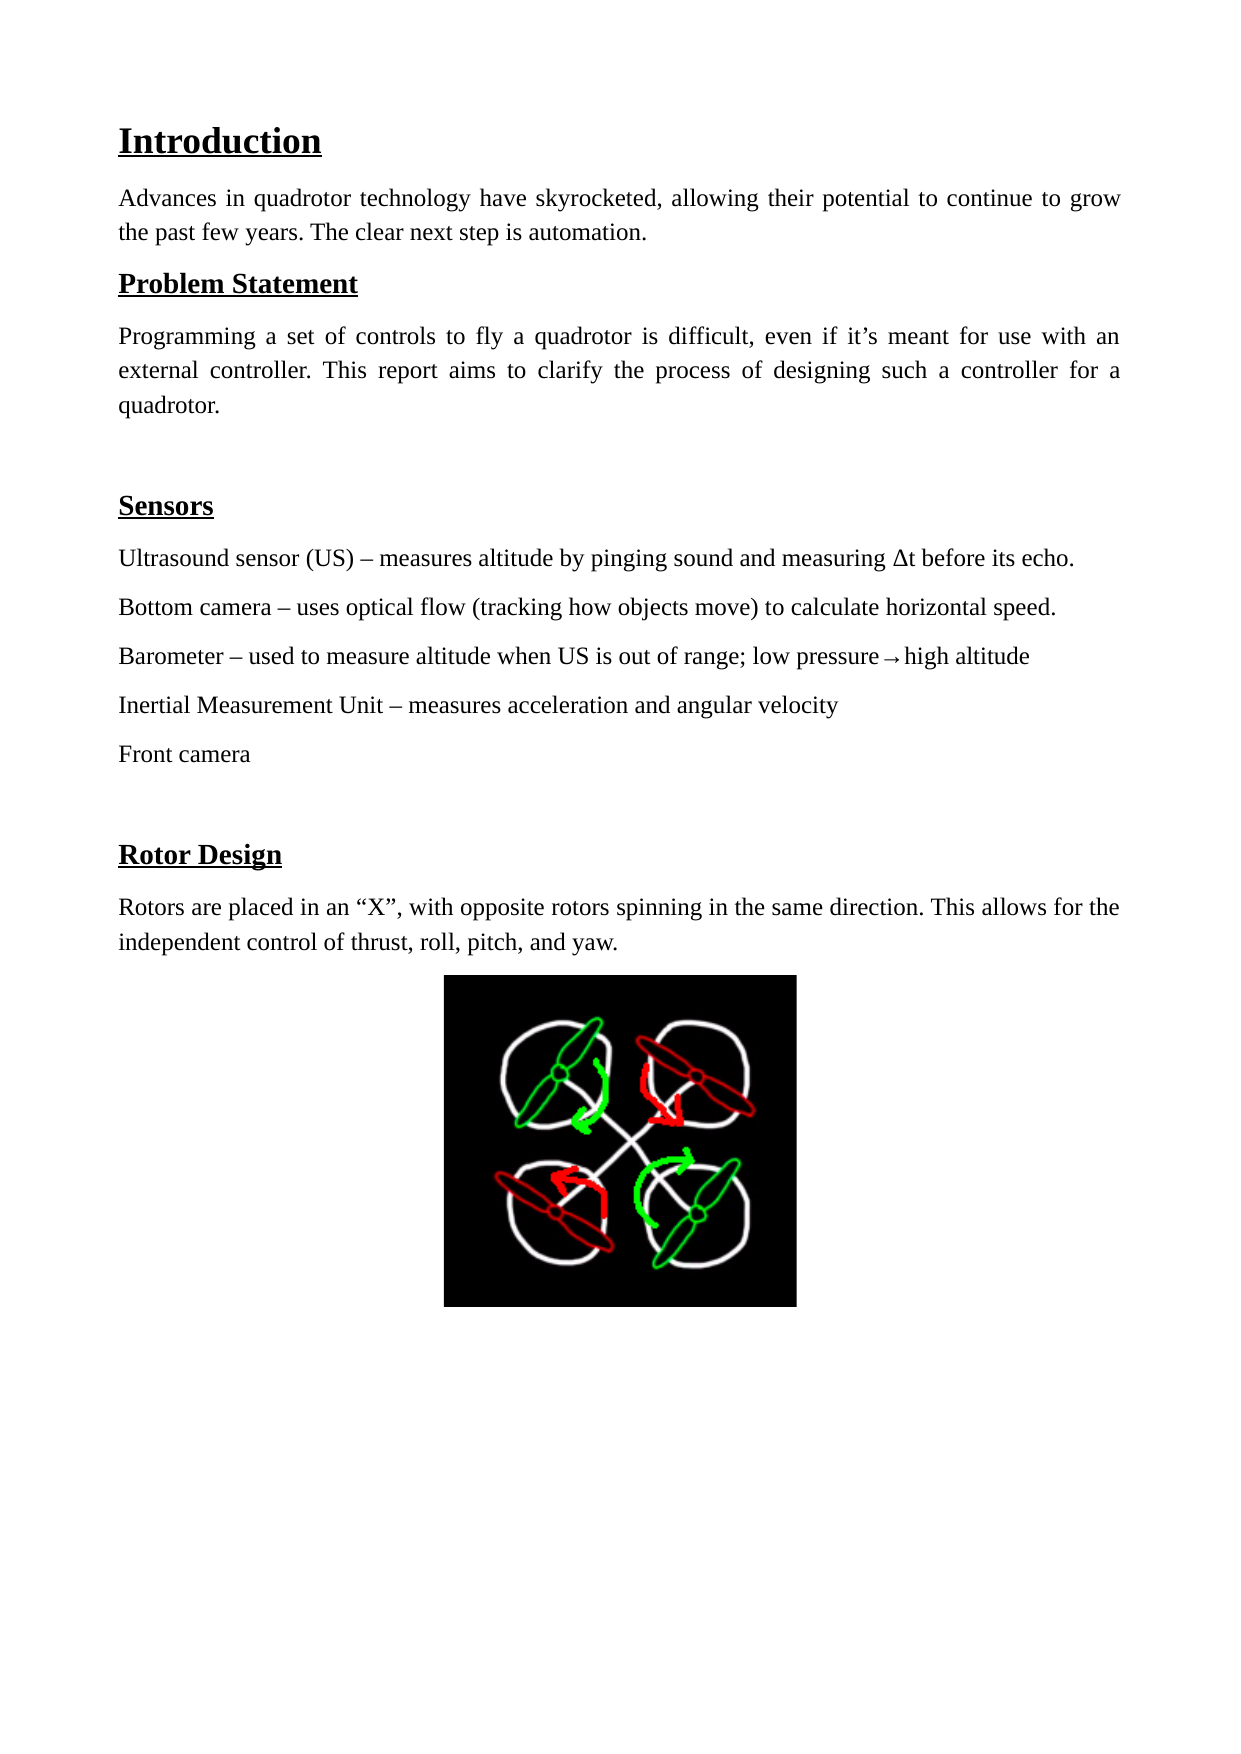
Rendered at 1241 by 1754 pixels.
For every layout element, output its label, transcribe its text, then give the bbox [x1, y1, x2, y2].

text Introduction [118, 118, 1122, 161]
text Bottom camera – uses optical flow (tracking how objects move) to calculate horizontal speed. [118, 592, 1122, 621]
text Problem Statement [118, 266, 1122, 300]
text Advances in quadrotor technology have skyrocketed, allowing their potential to continue to grow the past few years. The clear next step is automation. [118, 183, 1122, 246]
text Ultrasound sensor (US) – measures altitude by pinging sound and measuring Δt before its echo. [118, 543, 1122, 572]
picture [443, 975, 797, 1307]
text Rotor Design [118, 837, 1122, 871]
text Inertial Measurement Unit – measures acceleration and angular velocity [118, 690, 1122, 719]
text Sensors [118, 488, 1122, 522]
text Barometer – used to measure altitude when US is out of range; low pressure→high altitude [118, 641, 1122, 670]
text Rotors are placed in an “X”, with opposite rotors spinning in the same direction. This allows for the independent control of thrust, roll, pitch, and yaw. [118, 892, 1122, 955]
text Programming a set of controls to fly a quadrotor is difficult, even if it’s meant for use with an external controller. This report aims to clarify the process of designing such a controller for a quadrotor. [118, 321, 1122, 419]
text Front camera [118, 739, 1122, 768]
